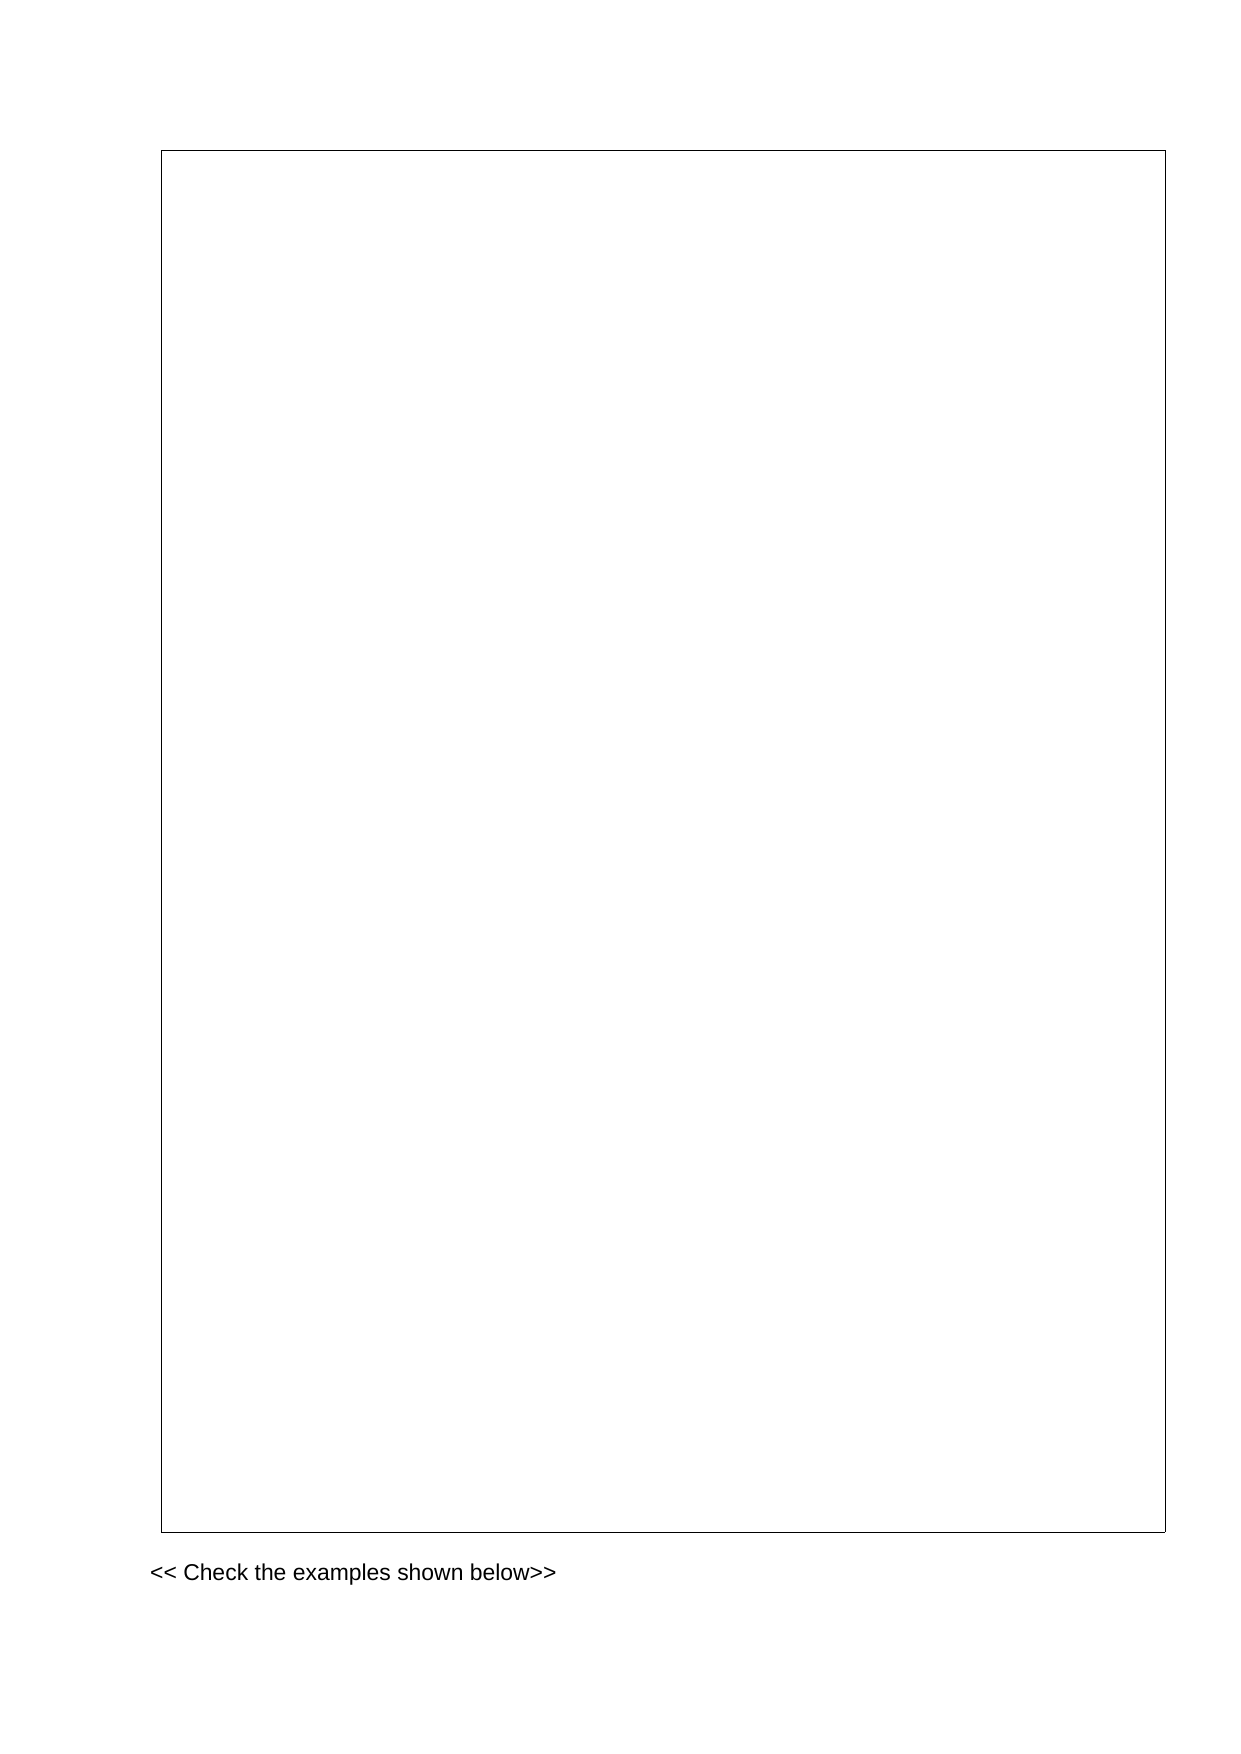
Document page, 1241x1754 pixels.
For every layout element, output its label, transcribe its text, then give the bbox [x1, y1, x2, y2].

text << Check the examples shown below>> [150, 1559, 1090, 1585]
table_cell [162, 151, 1165, 1532]
